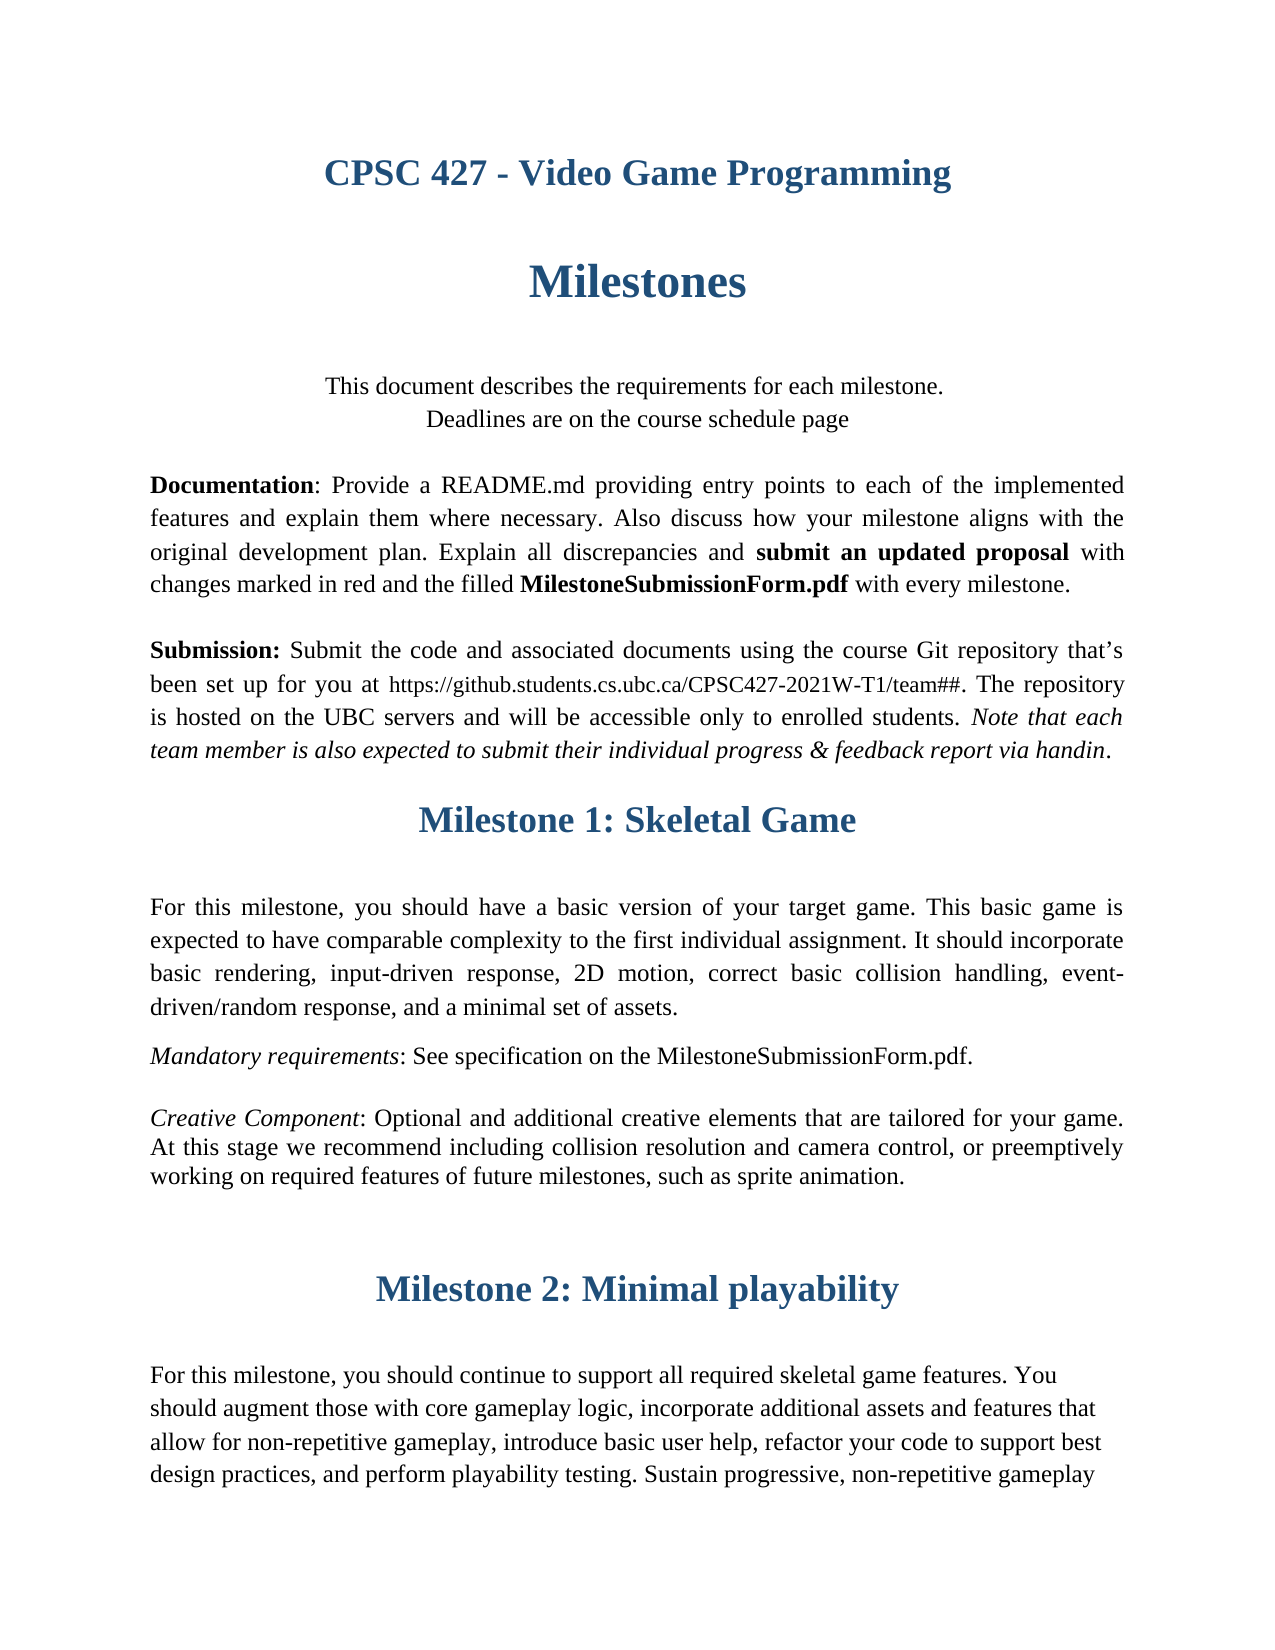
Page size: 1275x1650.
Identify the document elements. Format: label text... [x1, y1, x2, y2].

text For this milestone, you should have a basic version of your target game. This basic game is expected to have comparable complexity to the first individual assignment. It should incorporate basic rendering, input-driven response, 2D motion, correct basic collision handling, event-driven/random response, and a minimal set of assets. [150, 892, 1125, 1020]
text Deadlines are on the course schedule page [150, 404, 1125, 433]
subtitle Milestone 1: Skeletal Game [150, 798, 1125, 841]
text Mandatory requirements: See specification on the MilestoneSubmissionForm.pdf. [150, 1041, 1125, 1070]
subtitle CPSC 427 - Video Game Programming [150, 150, 1125, 193]
text This document describes the requirements for each milestone. [150, 371, 1125, 400]
subtitle Milestones [150, 253, 1125, 308]
subtitle Milestone 2: Minimal playability [150, 1266, 1125, 1309]
text For this milestone, you should continue to support all required skeletal game features. You should augment those with core gameplay logic, incorporate additional assets and features that allow for non-repetitive gameplay, introduce basic user help, refactor your code to support best design practices, and perform playability testing. Sustain progressive, non-repetitive gameplay [150, 1361, 1125, 1488]
text Creative Component: Optional and additional creative elements that are tailored for your game. At this stage we recommend including collision resolution and camera control, or preemptively working on required features of future milestones, such as sprite animation. [150, 1103, 1125, 1189]
text Submission: Submit the code and associated documents using the course Git repository that’s been set up for you at https://github.students.cs.ubc.ca/CPSC427-2021W-T1/team##. The repository is hosted on the UBC servers and will be accessible only to enrolled students. Note that each team member is also expected to submit their individual progress & feedback report via handin. [150, 636, 1125, 763]
text Documentation: Provide a README.md providing entry points to each of the implemented features and explain them where necessary. Also discuss how your milestone aligns with the original development plan. Explain all discrepancies and submit an updated proposal with changes marked in red and the filled MilestoneSubmissionForm.pdf with every milestone. [150, 471, 1125, 598]
